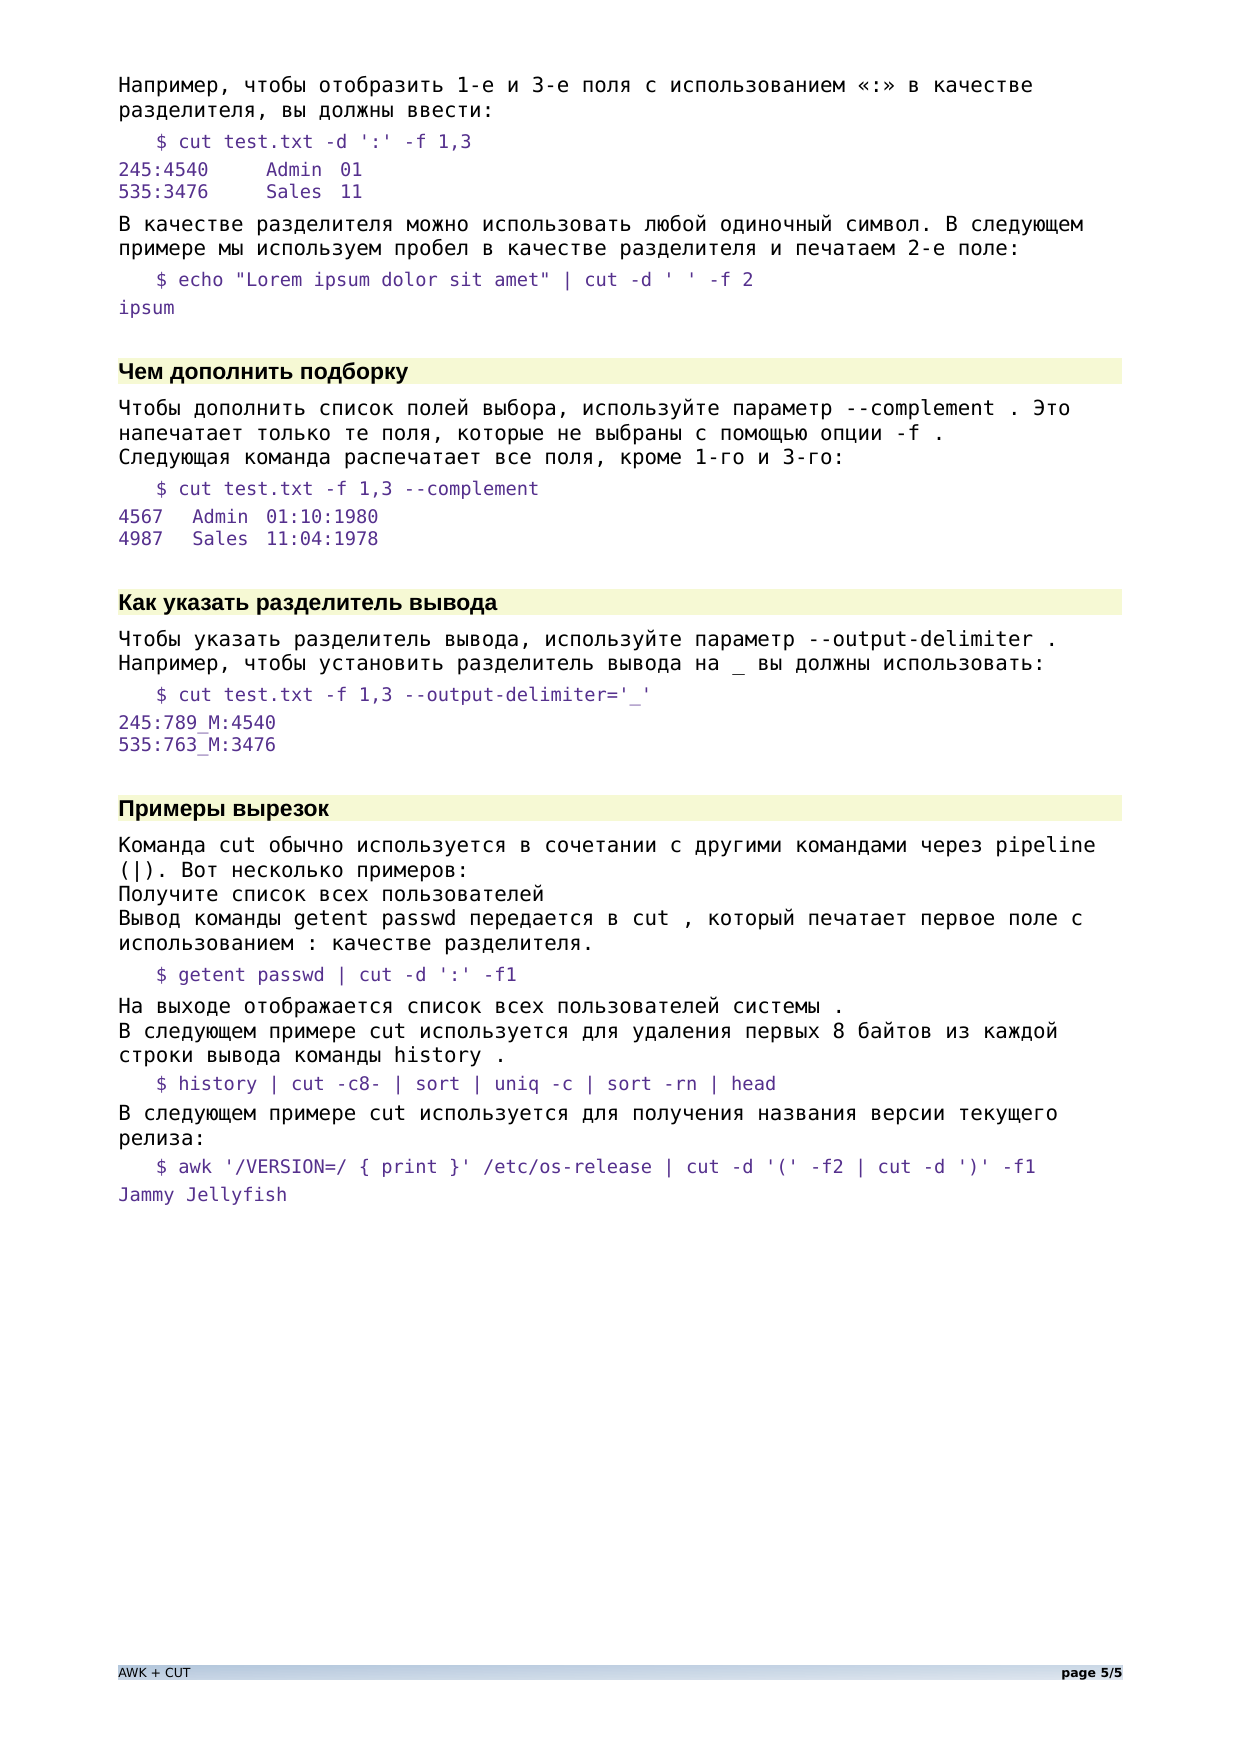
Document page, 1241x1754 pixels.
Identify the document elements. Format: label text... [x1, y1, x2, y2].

text В следующем примере cut используется для получения названия версии текущего релиза: [118, 1101, 1122, 1150]
text 245:789_M:4540 [118, 712, 1122, 734]
text $ cut test.txt -f 1,3 --complement [118, 478, 1122, 500]
text Чтобы дополнить список полей выбора, используйте параметр --complement . Это напечатает только те поля, которые не выбраны с помощью опции -f . [118, 396, 1122, 445]
text $ echo "Lorem ipsum dolor sit amet" | cut -d ' ' -f 2 [118, 269, 1122, 291]
text Например, чтобы отобразить 1-е и 3-е поля с использованием «:» в качестве разделителя, вы должны ввести: [118, 73, 1122, 122]
subtitle Как указать разделитель вывода [118, 589, 1122, 615]
text $ cut test.txt -d ':' -f 1,3 [118, 131, 1122, 153]
subtitle Чем дополнить подборку [118, 358, 1122, 384]
text Команда cut обычно используется в сочетании с другими командами через pipeline (|). Вот несколько примеров: [118, 833, 1122, 882]
text Чтобы указать разделитель вывода, используйте параметр --output-delimiter . Например, чтобы установить разделитель вывода на _ вы должны использовать: [118, 627, 1122, 676]
text $ awk '/VERSION=/ { print }' /etc/os-release | cut -d '(' -f2 | cut -d ')' -f1 [118, 1156, 1122, 1178]
text Jammy Jellyfish [118, 1184, 1122, 1206]
text $ history | cut -c8- | sort | uniq -c | sort -rn | head [118, 1073, 1122, 1095]
text На выходе отображается список всех пользователей системы . [118, 994, 1122, 1019]
text 535:3476 Sales 11 [118, 181, 1122, 203]
text ipsum [118, 297, 1122, 319]
text В следующем примере cut используется для удаления первых 8 байтов из каждой строки вывода команды history . [118, 1019, 1122, 1067]
text $ getent passwd | cut -d ':' -f1 [118, 964, 1122, 986]
text $ cut test.txt -f 1,3 --output-delimiter='_' [118, 684, 1122, 706]
text В качестве разделителя можно использовать любой одиночный символ. В следующем примере мы используем пробел в качестве разделителя и печатаем 2-е поле: [118, 212, 1122, 260]
text Вывод команды getent passwd передается в cut , который печатает первое поле с использованием : качестве разделителя. [118, 906, 1122, 955]
text Следующая команда распечатает все поля, кроме 1-го и 3-го: [118, 445, 1122, 469]
text 4987 Sales 11:04:1978 [118, 528, 1122, 550]
text 535:763_M:3476 [118, 734, 1122, 756]
subtitle Примеры вырезок [118, 795, 1122, 821]
text Получите список всех пользователей [118, 882, 1122, 906]
text 245:4540 Admin 01 [118, 159, 1122, 181]
text 4567 Admin 01:10:1980 [118, 506, 1122, 528]
